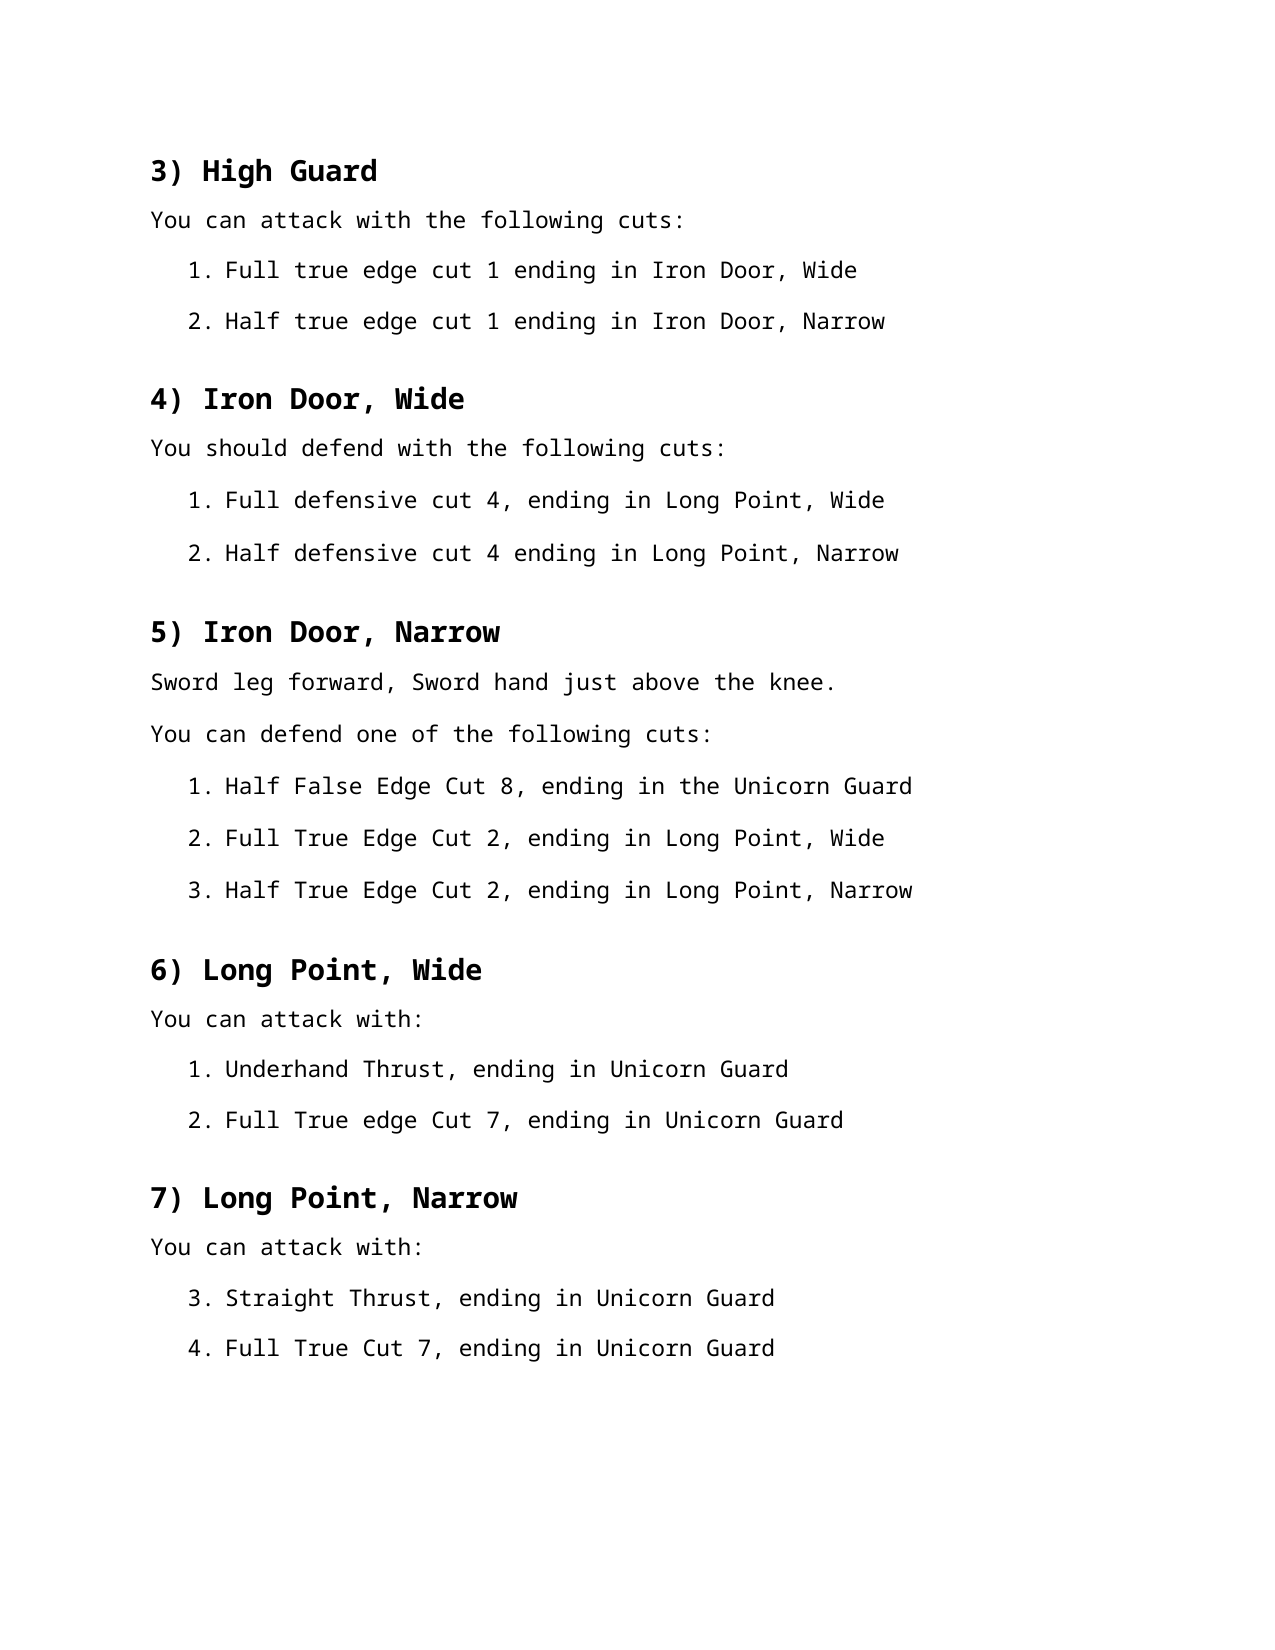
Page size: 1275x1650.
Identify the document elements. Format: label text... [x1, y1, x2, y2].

list Full defensive cut 4, ending in Long Point, Wide [187, 484, 1125, 516]
list Half True Edge Cut 2, ending in Long Point, Narrow [187, 874, 1125, 905]
text You can attack with: [150, 1231, 1125, 1262]
text You should defend with the following cuts: [150, 432, 1125, 464]
list Half defensive cut 4 ending in Long Point, Narrow [187, 537, 1125, 568]
text You can attack with: [150, 1003, 1125, 1034]
text You can defend one of the following cuts: [150, 718, 1125, 749]
list Full True edge Cut 7, ending in Unicorn Guard [187, 1104, 1125, 1135]
list Full True Edge Cut 2, ending in Long Point, Wide [187, 822, 1125, 853]
text You can attack with the following cuts: [150, 204, 1125, 235]
list Full True Cut 7, ending in Unicorn Guard [187, 1332, 1125, 1363]
list Underhand Thrust, ending in Unicorn Guard [187, 1053, 1125, 1084]
list Straight Thrust, ending in Unicorn Guard [187, 1282, 1125, 1313]
subtitle 7) Long Point, Narrow [150, 1177, 1125, 1217]
list Half true edge cut 1 ending in Iron Door, Narrow [187, 305, 1125, 336]
subtitle 3) High Guard [150, 150, 1125, 190]
subtitle 6) Long Point, Wide [150, 949, 1125, 988]
list Half False Edge Cut 8, ending in the Unicorn Guard [187, 770, 1125, 801]
subtitle 4) Iron Door, Wide [150, 378, 1125, 418]
text Sword leg forward, Sword hand just above the knee. [150, 666, 1125, 697]
list Full true edge cut 1 ending in Iron Door, Wide [187, 254, 1125, 286]
subtitle 5) Iron Door, Narrow [150, 612, 1125, 651]
